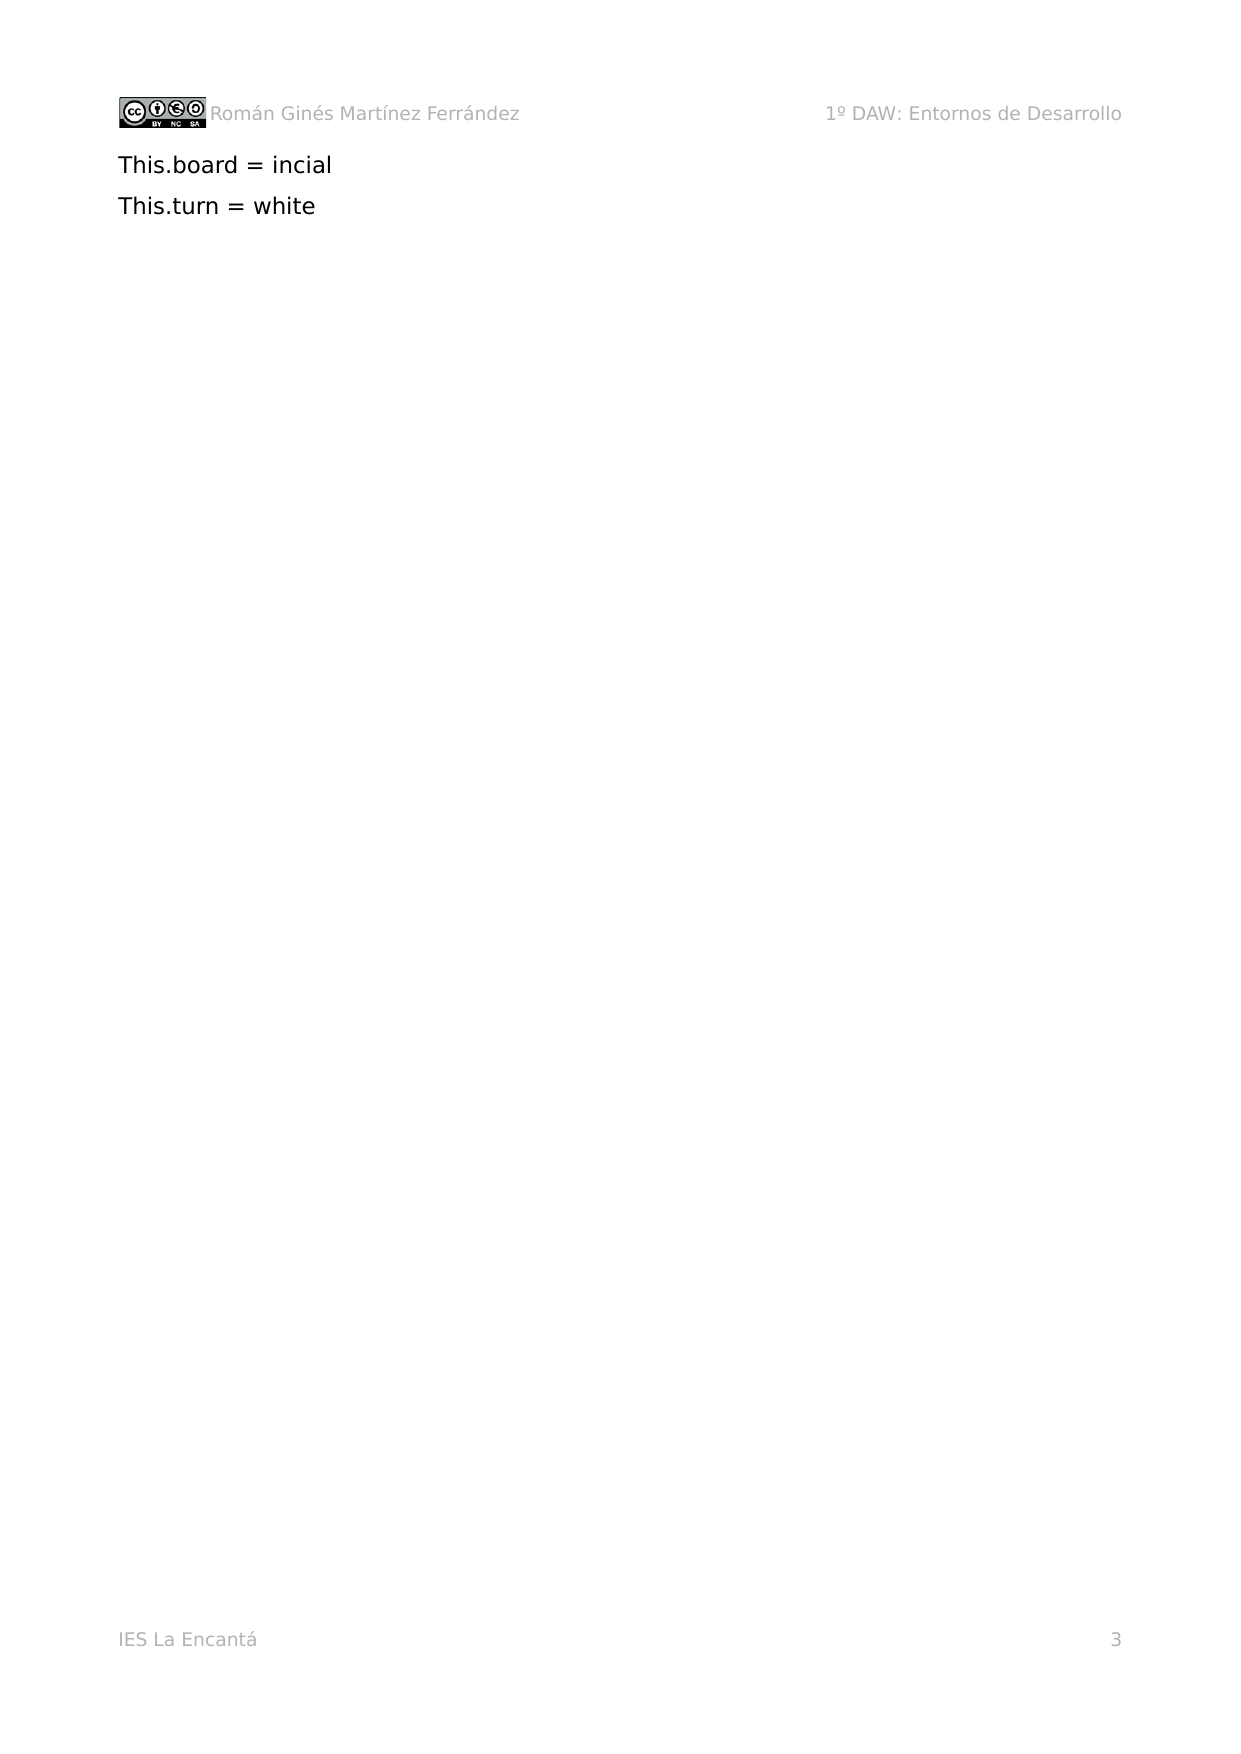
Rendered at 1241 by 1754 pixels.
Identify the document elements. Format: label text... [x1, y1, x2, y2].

table_cell [746, 149, 1122, 232]
table_cell This.board = incial This.turn = white [118, 149, 369, 232]
table_cell [369, 149, 746, 232]
picture [119, 97, 207, 128]
